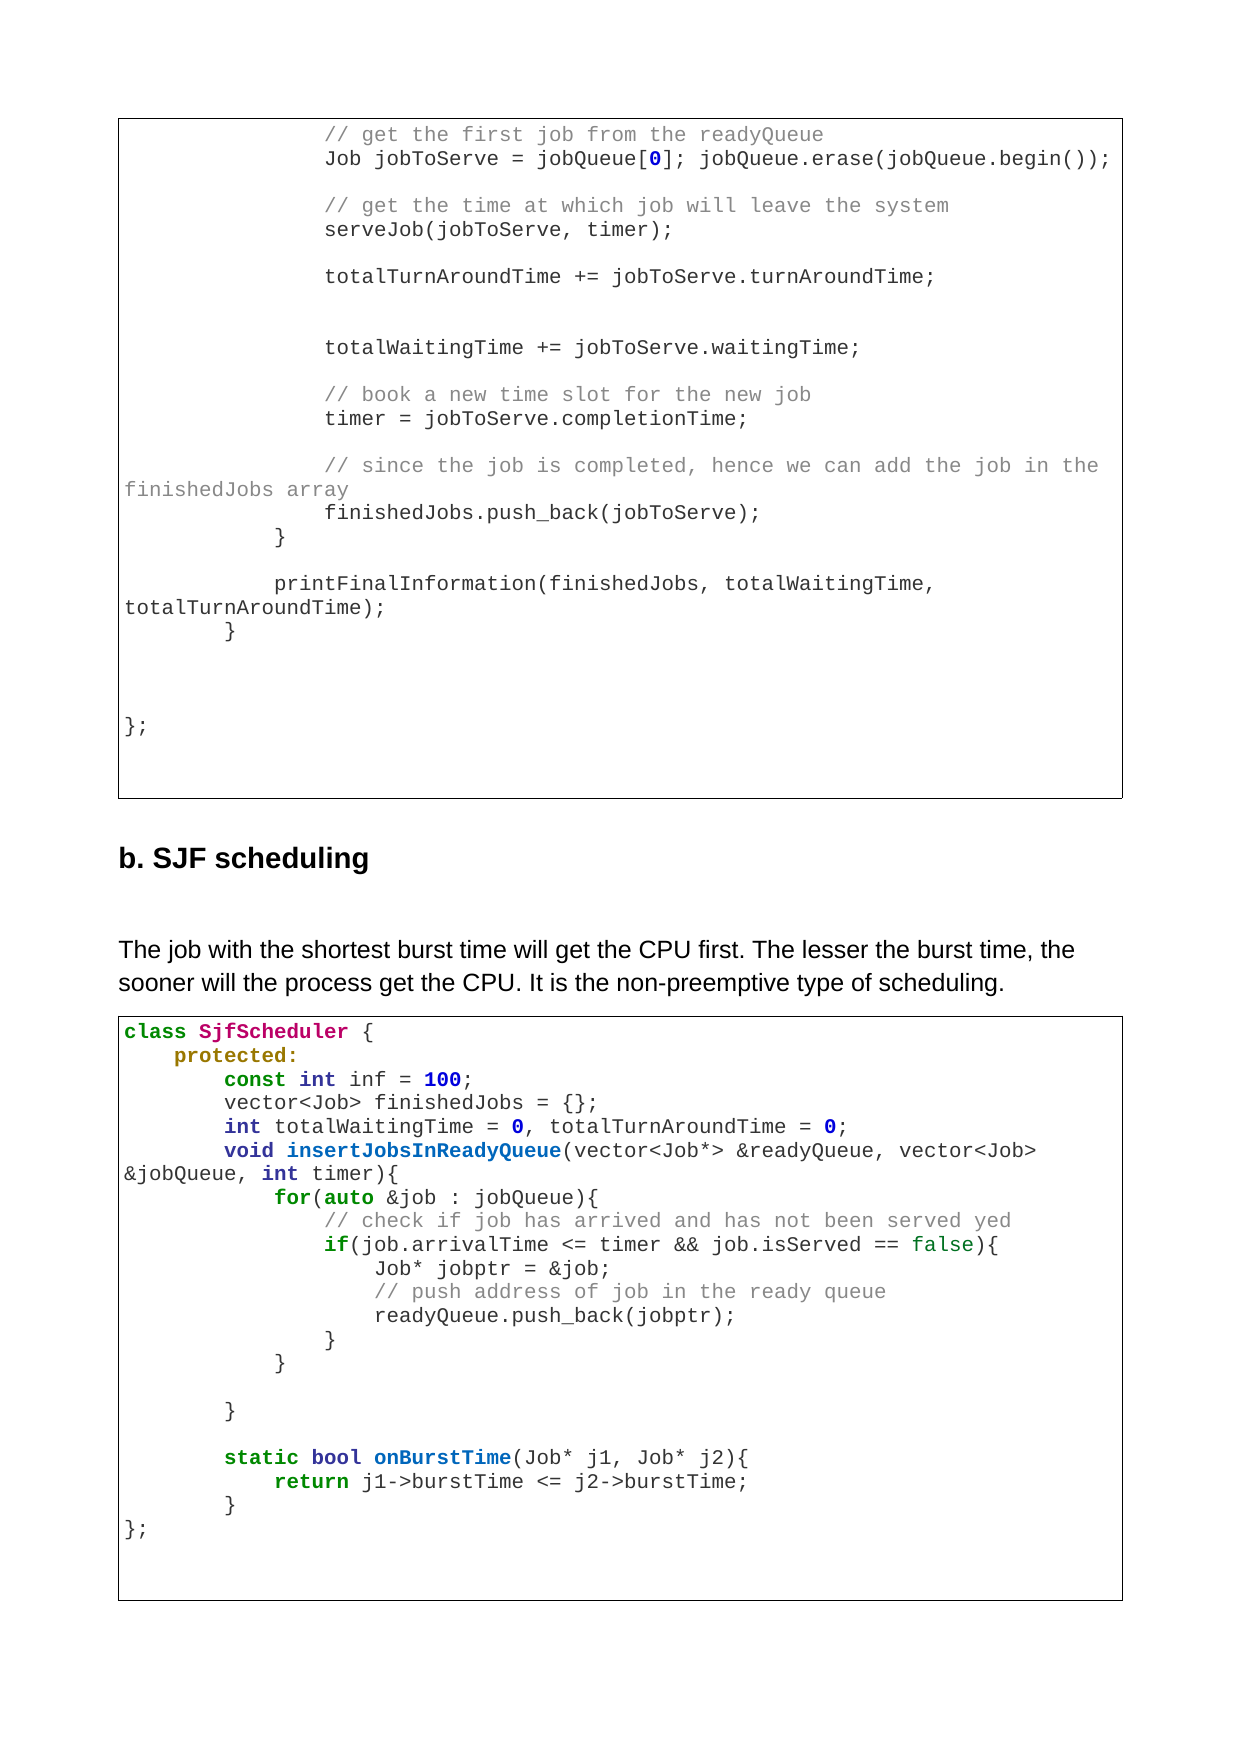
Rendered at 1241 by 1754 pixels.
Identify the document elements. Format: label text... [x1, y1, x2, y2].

table_header // get the first job from the readyQueue Job jobToServe = jobQueue[0]; jobQueue.erase(jobQueue.begin()); // get the time at which job will leave the system serveJob(jobToServe, timer); totalTurnAroundTime += jobToServe.turnAroundTime; totalWaitingTime += jobToServe.waitingTime; // book a new time slot for the new job timer = jobToServe.completionTime; // since the job is completed, hence we can add the job in the finishedJobs array finishedJobs.push_back(jobToServe); } printFinalInformation(finishedJobs, totalWaitingTime, totalTurnAroundTime); } }; [119, 119, 1122, 798]
subtitle b. SJF scheduling [118, 841, 1122, 875]
text The job with the shortest burst time will get the CPU first. The lesser the burst time, the sooner will the process get the CPU. It is the non-preemptive type of scheduling. [118, 935, 1122, 997]
table_header class SjfScheduler { protected: const int inf = 100; vector<Job> finishedJobs = {}; int totalWaitingTime = 0, totalTurnAroundTime = 0; void insertJobsInReadyQueue(vector<Job*> &readyQueue, vector<Job> &jobQueue, int timer){ for(auto &job : jobQueue){ // check if job has arrived and has not been served yed if(job.arrivalTime <= timer && job.isServed == false){ Job* jobptr = &job; // push address of job in the ready queue readyQueue.push_back(jobptr); } } } static bool onBurstTime(Job* j1, Job* j2){ return j1->burstTime <= j2->burstTime; } }; [119, 1017, 1122, 1600]
